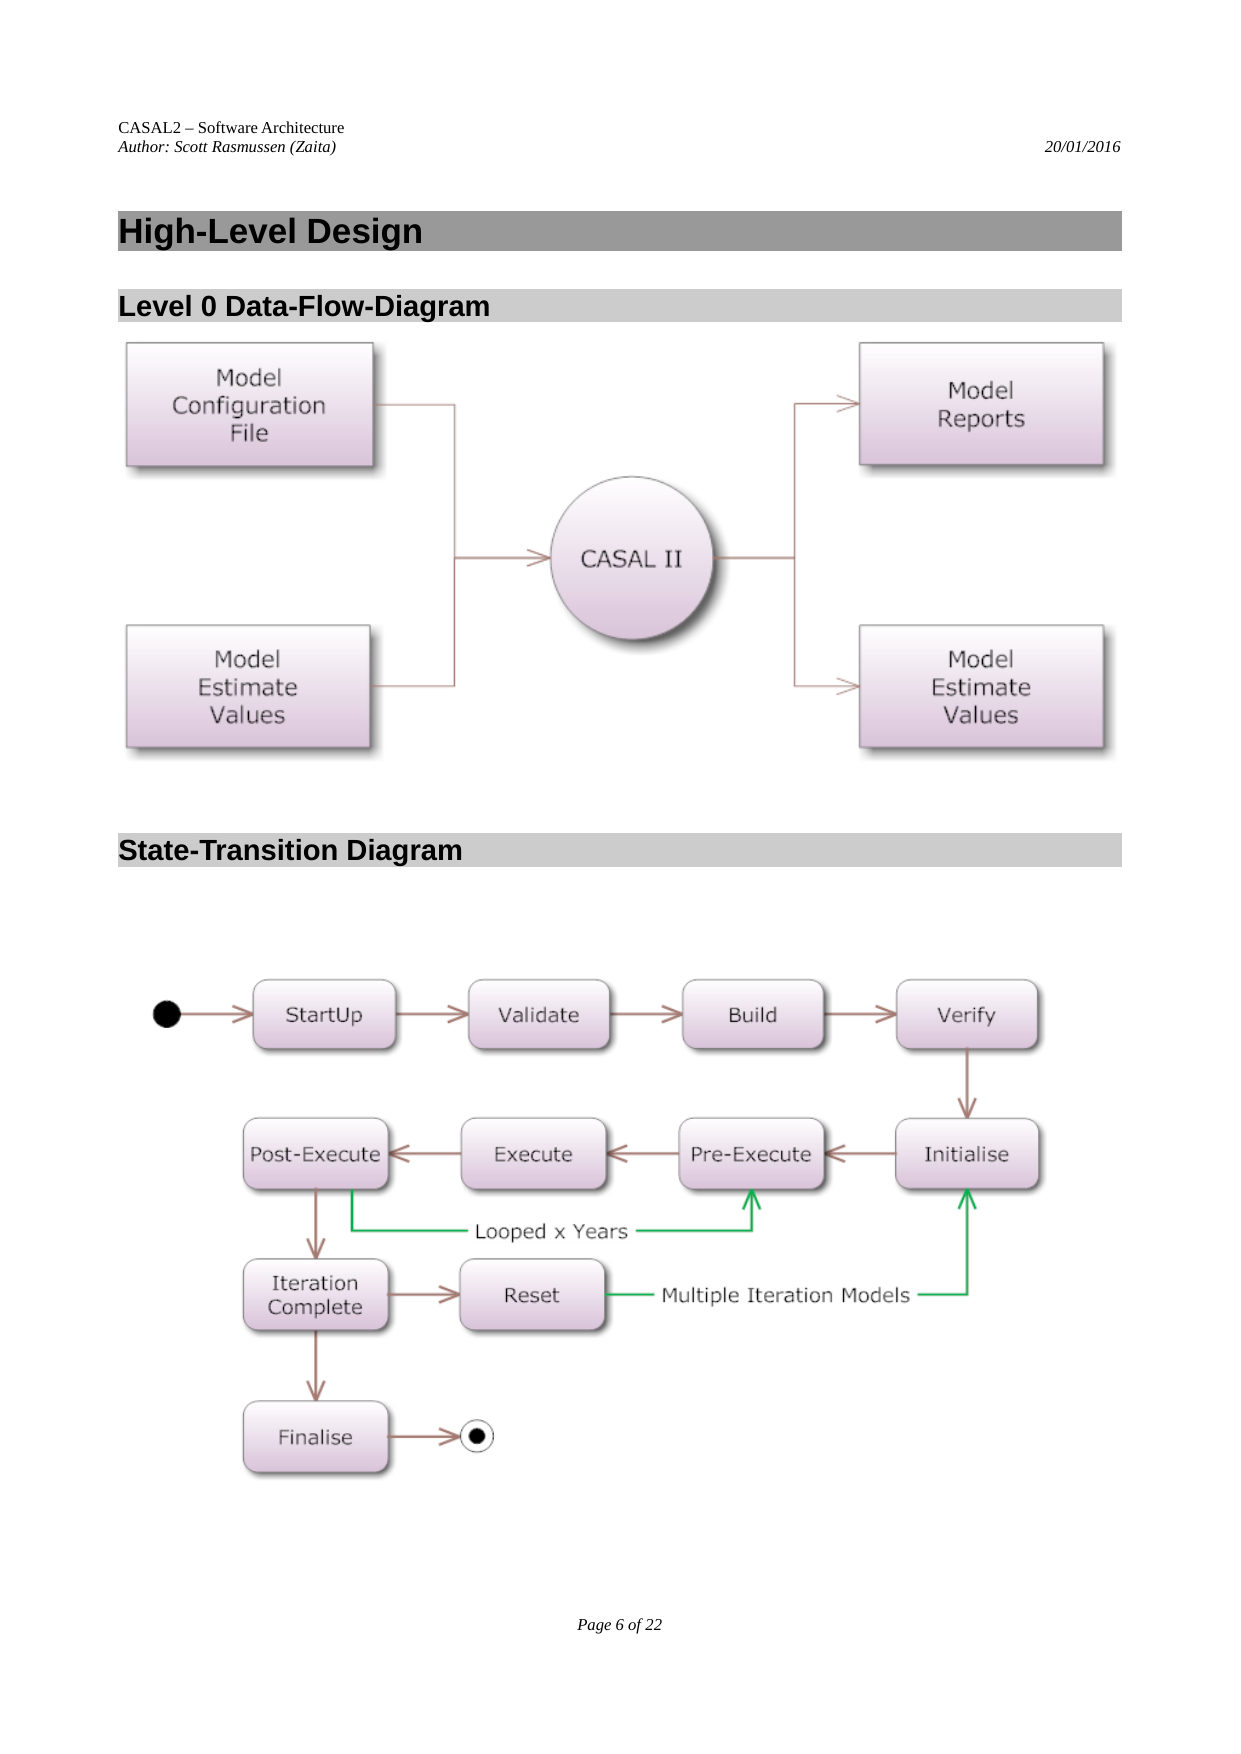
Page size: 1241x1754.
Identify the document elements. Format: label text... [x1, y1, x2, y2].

picture [118, 334, 1123, 767]
picture [146, 879, 1094, 1561]
subtitle State-Transition Diagram [118, 833, 1122, 867]
subtitle High-Level Design [118, 211, 1122, 251]
subtitle Level 0 Data-Flow-Diagram [118, 289, 1122, 322]
